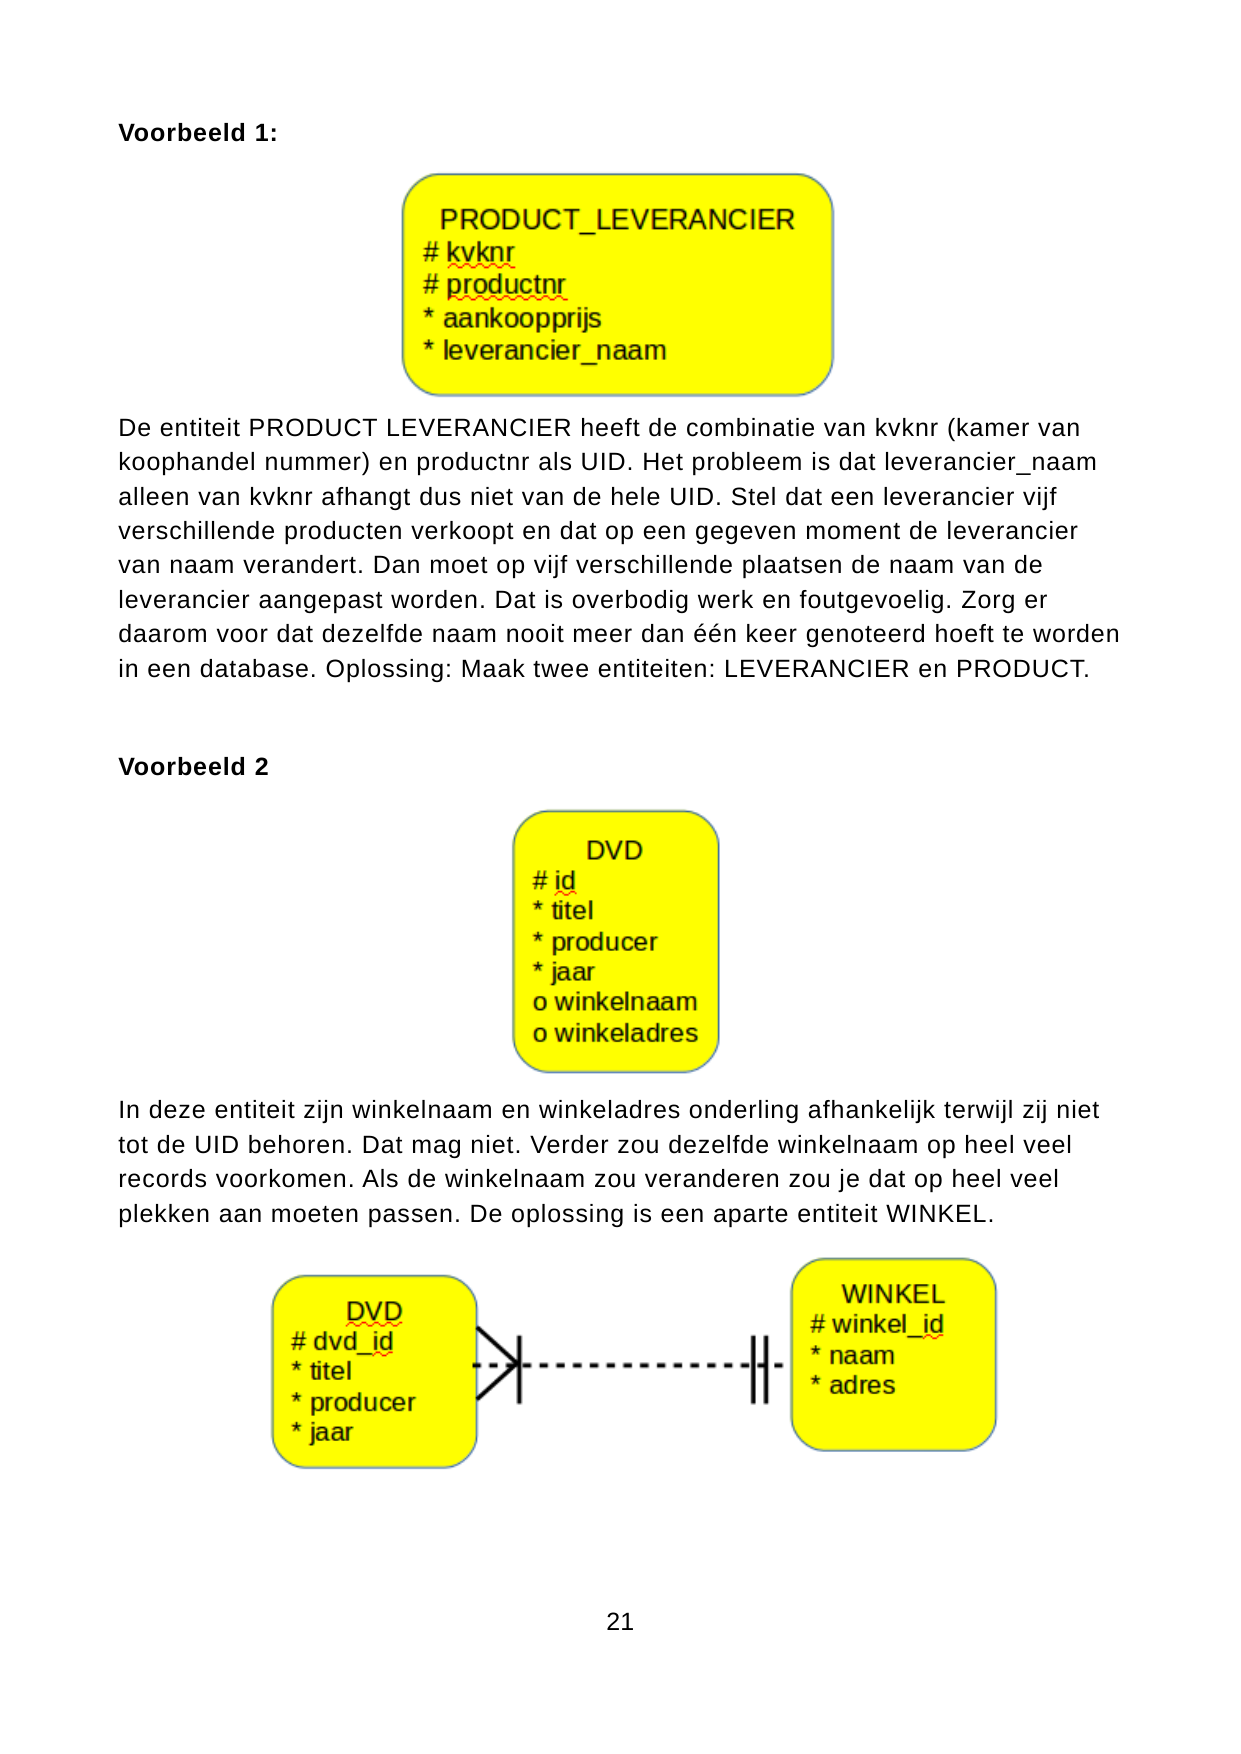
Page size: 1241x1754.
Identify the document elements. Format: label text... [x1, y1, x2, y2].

text Voorbeeld 1: [118, 118, 1122, 147]
text In deze entiteit zijn winkelnaam en winkeladres onderling afhankelijk terwijl zij niet tot de UID behoren. Dat mag niet. Verder zou dezelfde winkelnaam op heel veel records voorkomen. Als de winkelnaam zou veranderen zou je dat op heel veel plekken aan moeten passen. De oplossing is een aparte entiteit WINKEL. [118, 1095, 1122, 1228]
picture [232, 1247, 1017, 1477]
text Voorbeeld 2 [118, 752, 1122, 781]
text De entiteit PRODUCT LEVERANCIER heeft de combinatie van kvknr (kamer van koophandel nummer) en productnr als UID. Het probleem is dat leverancier_naam alleen van kvknr afhangt dus niet van de hele UID. Stel dat een leverancier vijf verschillende producten verkoopt en dat op een gegeven moment de leverancier van naam verandert. Dan moet op vijf verschillende plaatsen de naam van de leverancier aangepast worden. Dat is overbodig werk en foutgevoelig. Zorg er daarom voor dat dezelfde naam nooit meer dan één keer genoteerd hoeft te worden in een database. Oplossing: Maak twee entiteiten: LEVERANCIER en PRODUCT. [118, 412, 1122, 683]
picture [379, 167, 861, 404]
picture [503, 801, 737, 1083]
